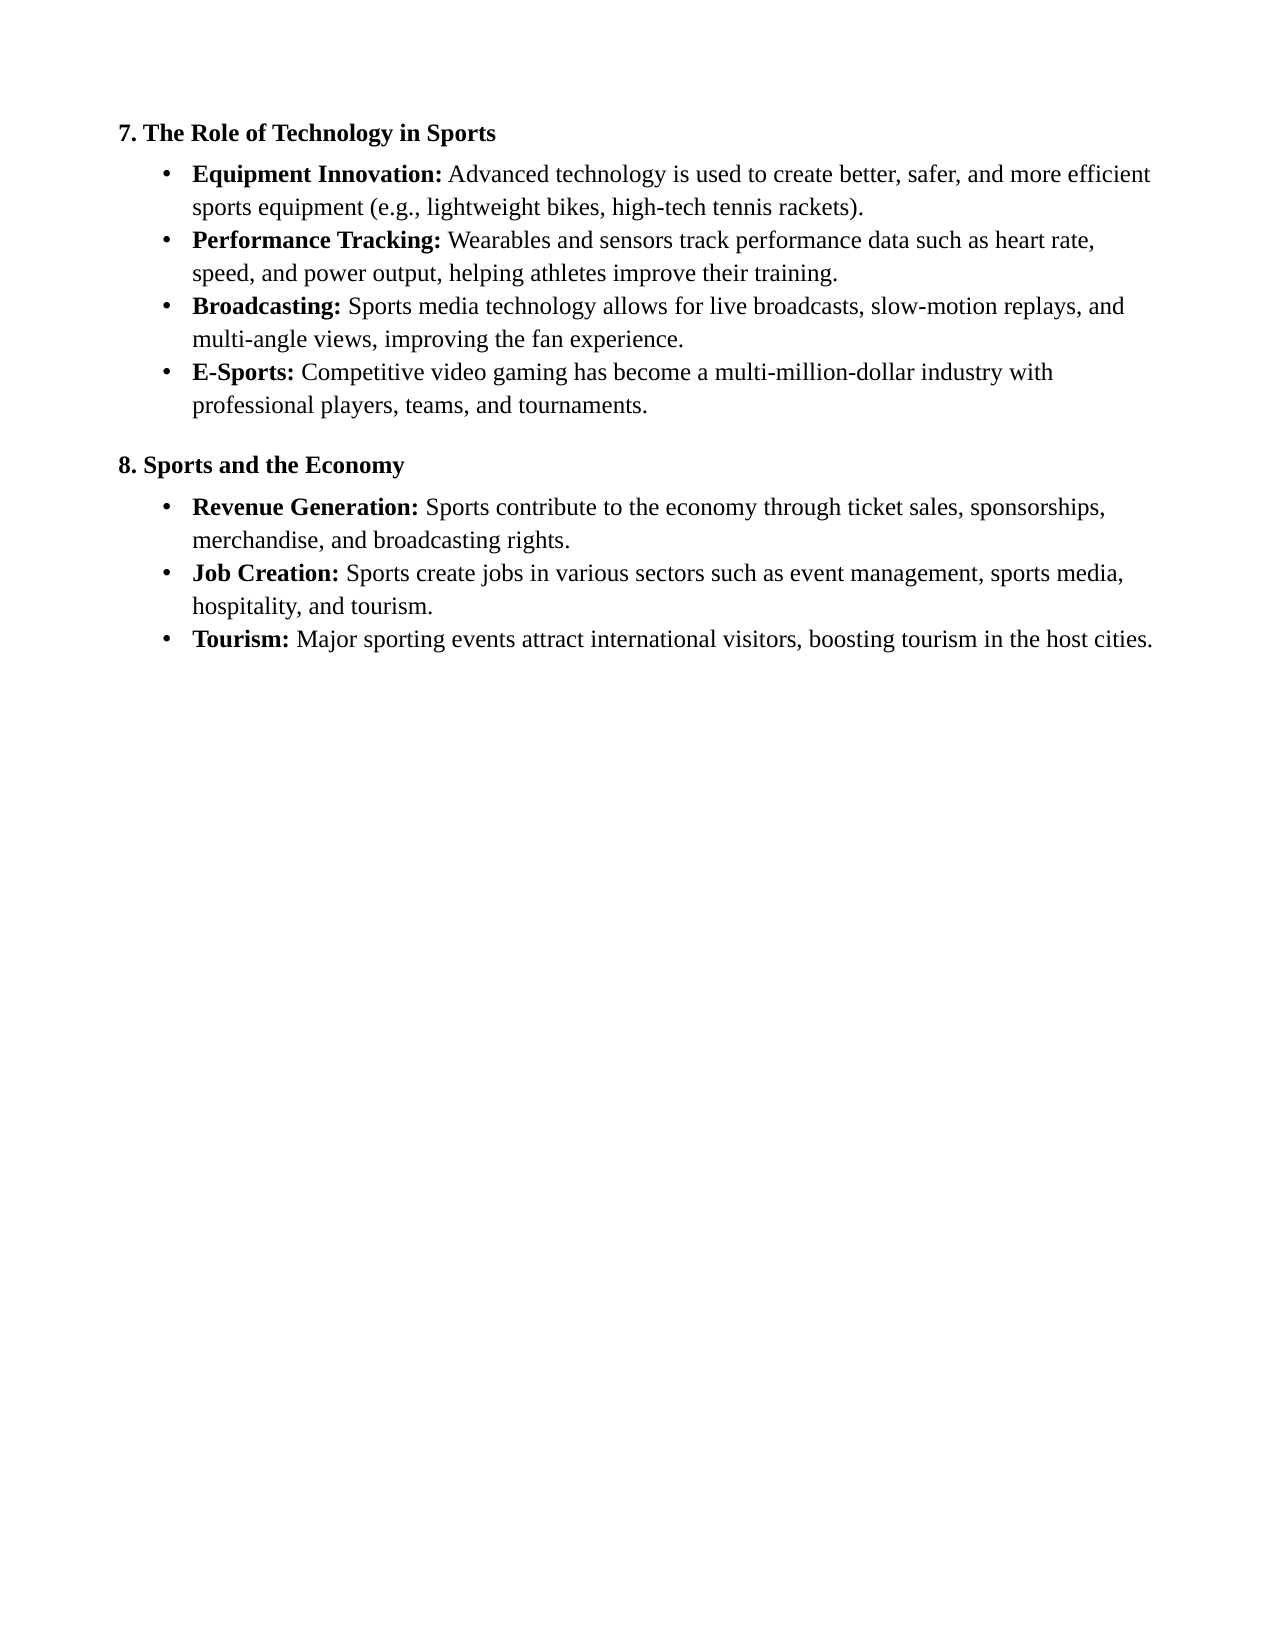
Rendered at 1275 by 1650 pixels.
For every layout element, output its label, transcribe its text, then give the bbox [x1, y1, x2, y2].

subtitle 8. Sports and the Economy [118, 451, 1157, 479]
list Broadcasting: Sports media technology allows for live broadcasts, slow-motion replays, and multi-angle views, improving the fan experience. [162, 291, 1157, 353]
list E-Sports: Competitive video gaming has become a multi-million-dollar industry with professional players, teams, and tournaments. [162, 357, 1157, 419]
list Performance Tracking: Wearables and sensors track performance data such as heart rate, speed, and power output, helping athletes improve their training. [162, 225, 1157, 287]
list Equipment Innovation: Advanced technology is used to create better, safer, and more efficient sports equipment (e.g., lightweight bikes, high-tech tennis rackets). [162, 159, 1157, 221]
subtitle 7. The Role of Technology in Sports [118, 118, 1157, 147]
list Revenue Generation: Sports contribute to the economy through ticket sales, sponsorships, merchandise, and broadcasting rights. [162, 492, 1157, 554]
list Tourism: Major sporting events attract international visitors, boosting tourism in the host cities. [162, 624, 1157, 653]
list Job Creation: Sports create jobs in various sectors such as event management, sports media, hospitality, and tourism. [162, 558, 1157, 620]
